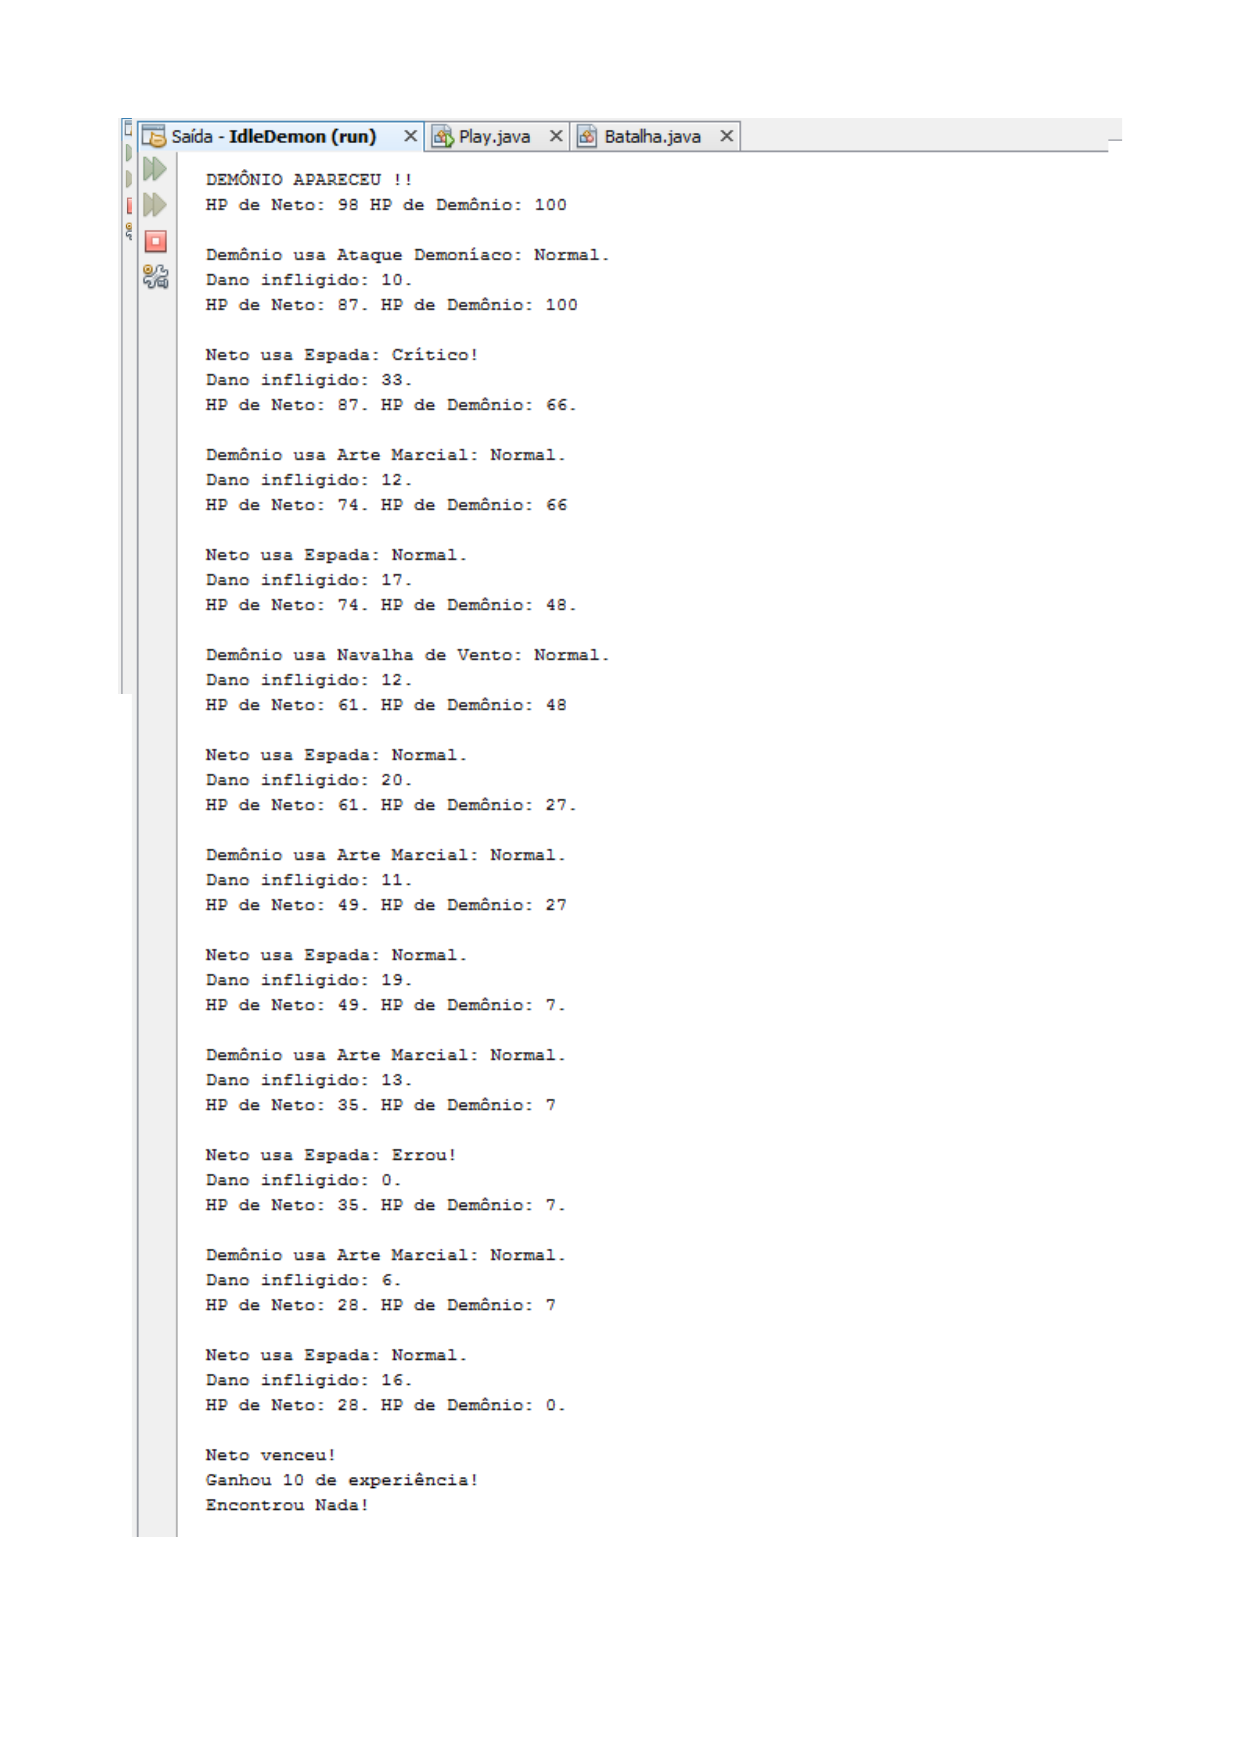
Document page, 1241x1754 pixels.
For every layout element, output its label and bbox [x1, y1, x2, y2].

picture [118, 118, 1123, 1537]
